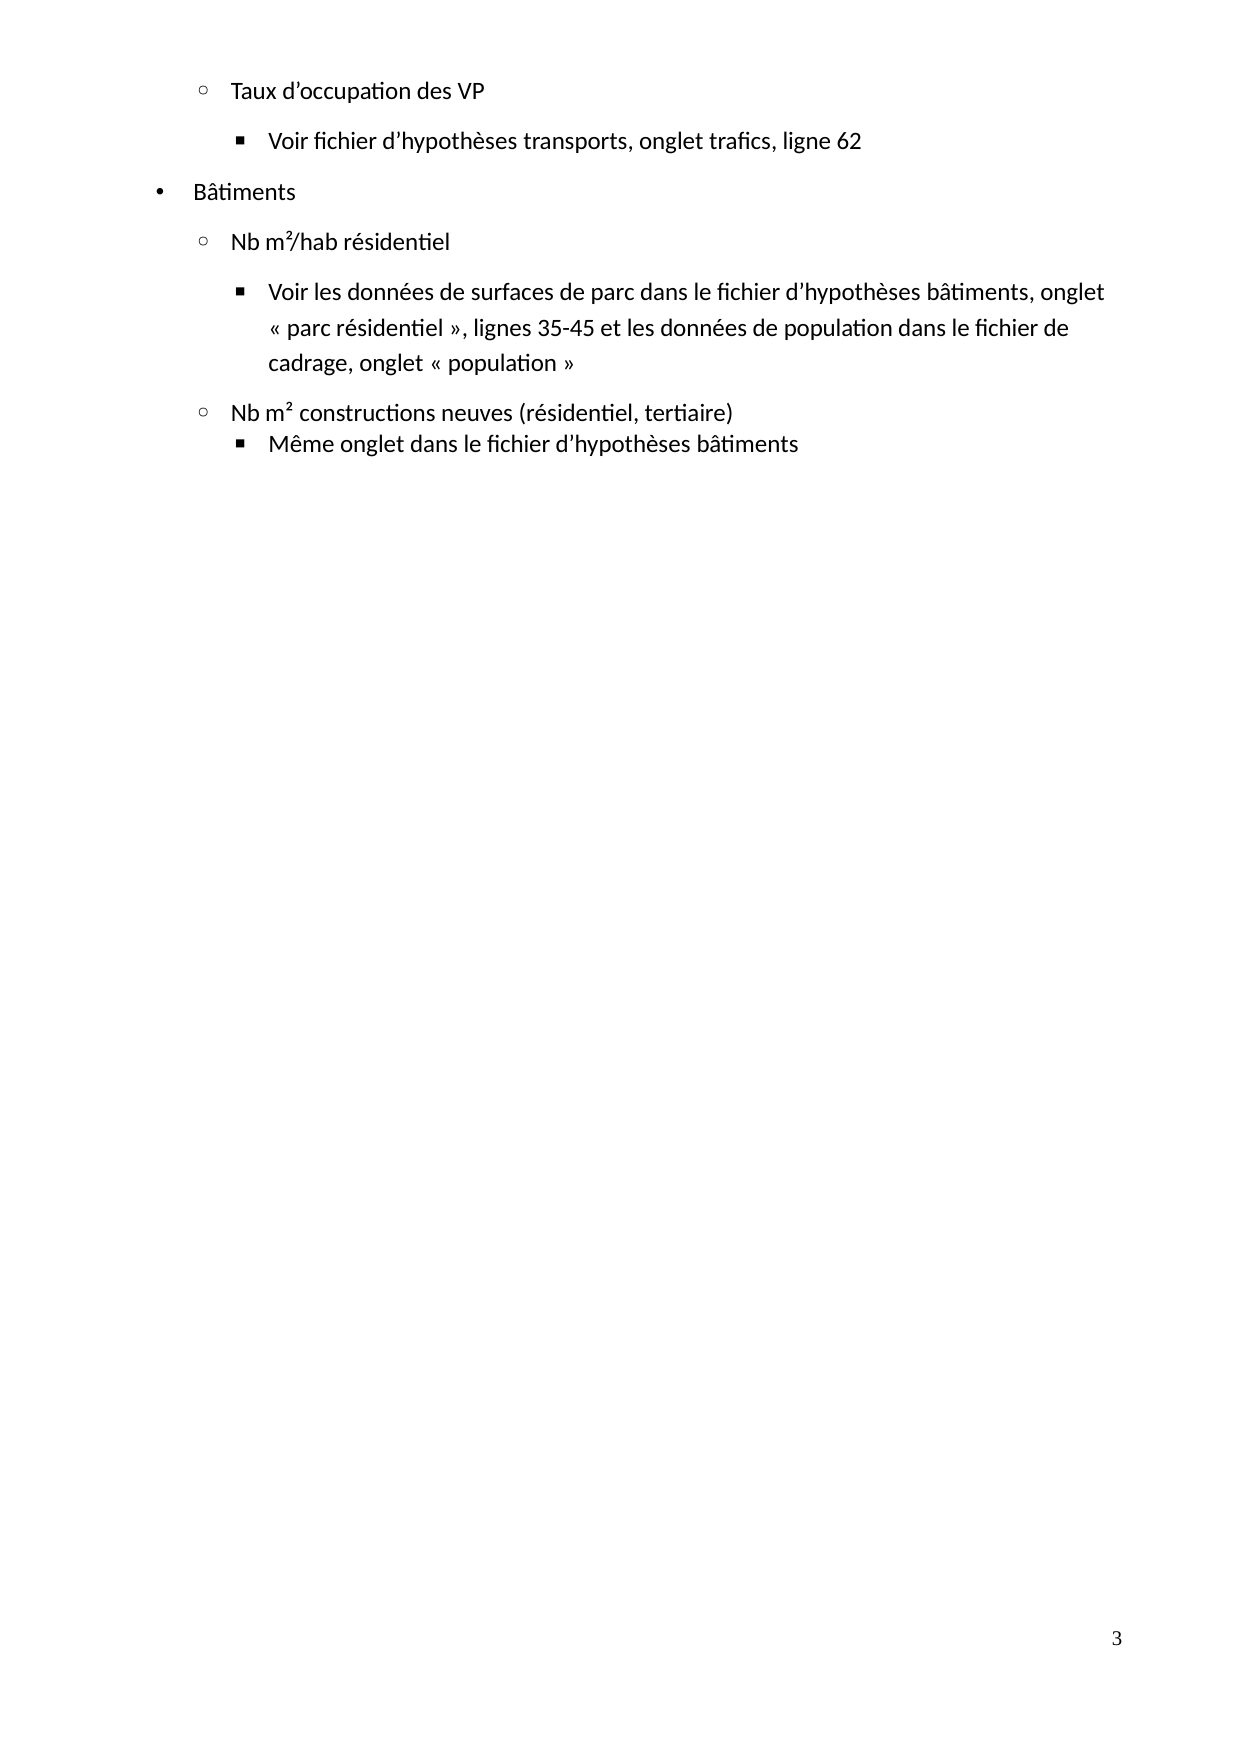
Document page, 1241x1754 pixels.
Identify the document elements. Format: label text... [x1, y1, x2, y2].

list Même onglet dans le fichier d’hypothèses bâtiments [231, 428, 1122, 459]
list Nb m²/hab résidentiel [193, 226, 1122, 257]
list Voir fichier d’hypothèses transports, onglet trafics, ligne 62 [231, 125, 1122, 156]
list Voir les données de surfaces de parc dans le fichier d’hypothèses bâtiments, onglet « parc résidentiel », lignes 35-45 et les données de population dans le fichier de cadrage, onglet « population » [231, 276, 1122, 378]
list Taux d’occupation des VP [193, 75, 1122, 106]
list Bâtiments [156, 175, 1122, 206]
list Nb m² constructions neuves (résidentiel, tertiaire) [193, 397, 1122, 428]
